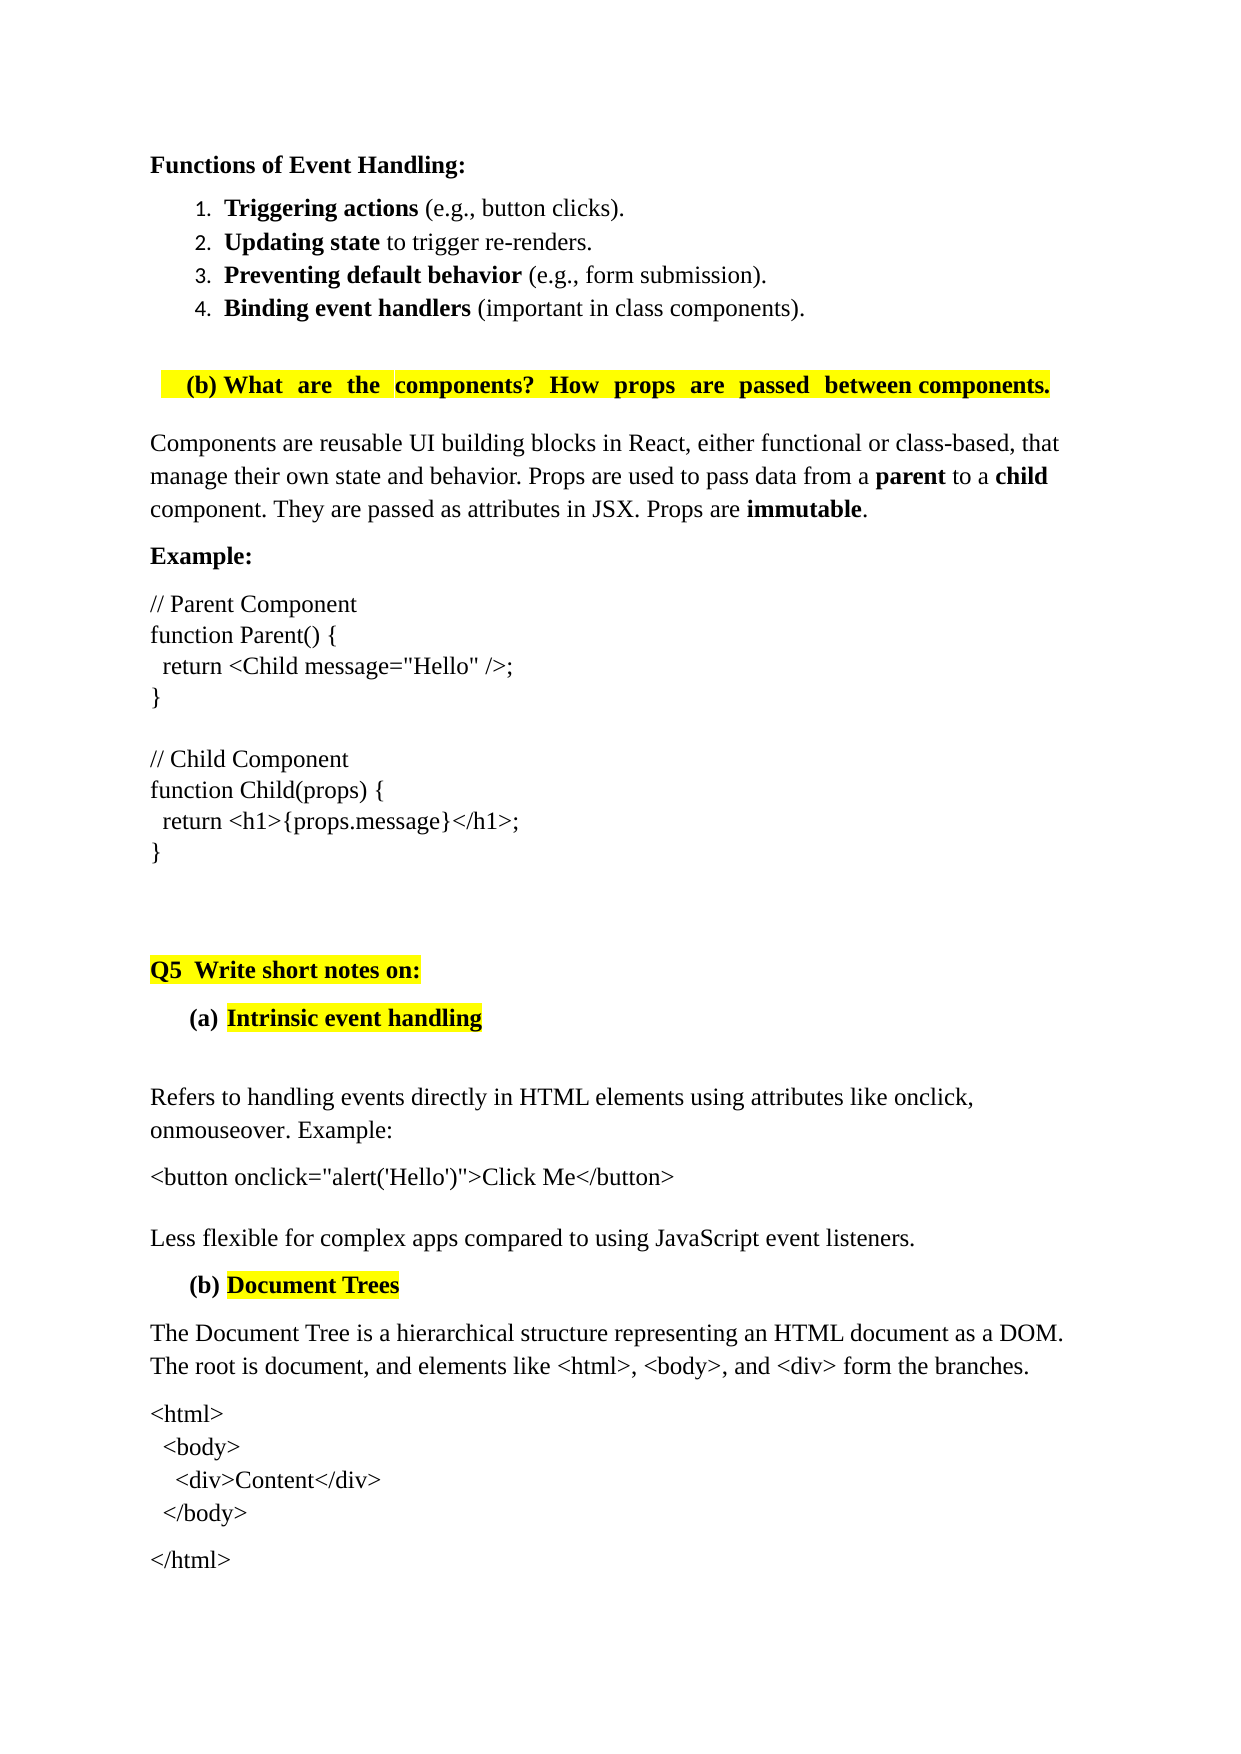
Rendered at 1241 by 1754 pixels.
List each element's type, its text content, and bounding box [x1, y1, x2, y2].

list Document Trees [189, 1271, 1090, 1299]
text function Child(props) { [150, 775, 1090, 804]
text } [150, 837, 1090, 866]
text function Parent() { [150, 620, 1090, 649]
text Example: [150, 541, 1090, 570]
text Components are reusable UI building blocks in React, either functional or class-based, that manage their own state and behavior. Props are used to pass data from a parent to a child component. They are passed as attributes in JSX. Props are immutable. [150, 428, 1090, 522]
list Triggering actions (e.g., button clicks). [194, 193, 1090, 223]
text <html> <body> <div>Content</div> </body> [150, 1399, 1090, 1527]
subtitle Functions of Event Handling: [150, 150, 1090, 179]
list Preventing default behavior (e.g., form submission). [194, 260, 1090, 289]
list Intrinsic event handling [189, 1003, 1090, 1032]
text } [150, 682, 1090, 711]
text Q5 Write short notes on: [150, 955, 1090, 984]
text return <h1>{props.message}</h1>; [150, 806, 1090, 835]
text The Document Tree is a hierarchical structure representing an HTML document as a DOM. The root is document, and elements like <html>, <body>, and <div> form the branches. [150, 1318, 1090, 1380]
list Updating state to trigger re-renders. [194, 227, 1090, 256]
text (b) What are the components? How props are passed between components. [161, 370, 1080, 399]
list Binding event handlers (important in class components). [194, 293, 1090, 323]
text <button onclick="alert('Hello')">Click Me</button> [150, 1162, 1090, 1191]
text Less flexible for complex apps compared to using JavaScript event listeners. [150, 1223, 1090, 1252]
text // Parent Component [150, 589, 1090, 618]
text // Child Component [150, 744, 1090, 773]
text Refers to handling events directly in HTML elements using attributes like onclick, onmouseover. Example: [150, 1082, 1090, 1143]
text </html> [150, 1546, 1090, 1574]
text return <Child message="Hello" />; [150, 651, 1090, 680]
